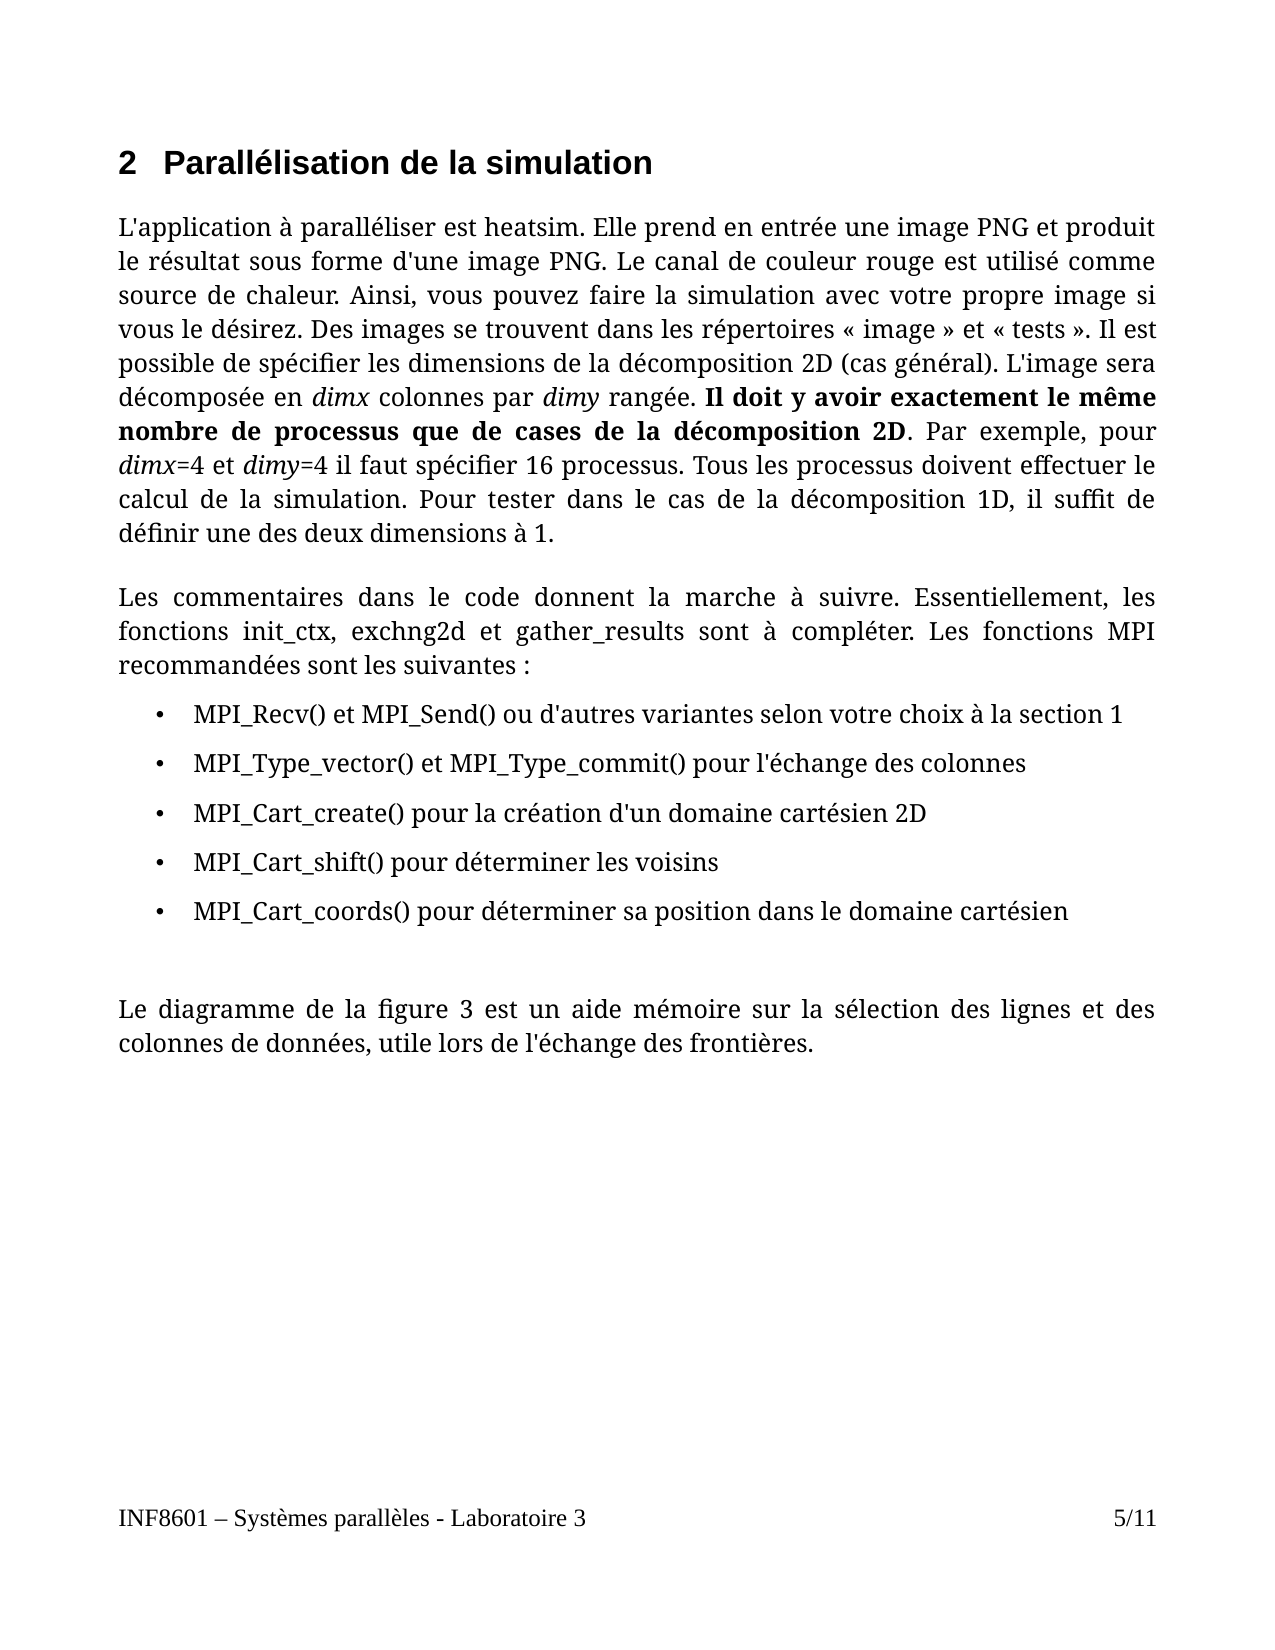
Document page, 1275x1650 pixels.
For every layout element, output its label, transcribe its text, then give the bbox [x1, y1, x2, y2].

list MPI_Cart_shift() pour déterminer les voisins [156, 844, 1157, 878]
text L'application à paralléliser est heatsim. Elle prend en entrée une image PNG et produit le résultat sous forme d'une image PNG. Le canal de couleur rouge est utilisé comme source de chaleur. Ainsi, vous pouvez faire la simulation avec votre propre image si vous le désirez. Des images se trouvent dans les répertoires « image » et « tests ». Il est possible de spécifier les dimensions de la décomposition 2D (cas général). L'image sera décomposée en dimx colonnes par dimy rangée. Il doit y avoir exactement le même nombre de processus que de cases de la décomposition 2D. Par exemple, pour dimx=4 et dimy=4 il faut spécifier 16 processus. Tous les processus doivent effectuer le calcul de la simulation. Pour tester dans le cas de la décomposition 1D, il suffit de définir une des deux dimensions à 1. [118, 209, 1157, 550]
list MPI_Type_vector() et MPI_Type_commit() pour l'échange des colonnes [156, 746, 1157, 780]
subtitle Parallélisation de la simulation [118, 143, 1157, 182]
text Les commentaires dans le code donnent la marche à suivre. Essentiellement, les fonctions init_ctx, exchng2d et gather_results sont à compléter. Les fonctions MPI recommandées sont les suivantes : [118, 580, 1157, 682]
text Le diagramme de la figure 3 est un aide mémoire sur la sélection des lignes et des colonnes de données, utile lors de l'échange des frontières. [118, 991, 1157, 1059]
list MPI_Cart_create() pour la création d'un domaine cartésien 2D [156, 795, 1157, 829]
list MPI_Recv() et MPI_Send() ou d'autres variantes selon votre choix à la section 1 [156, 697, 1157, 731]
list MPI_Cart_coords() pour déterminer sa position dans le domaine cartésien [156, 893, 1157, 927]
